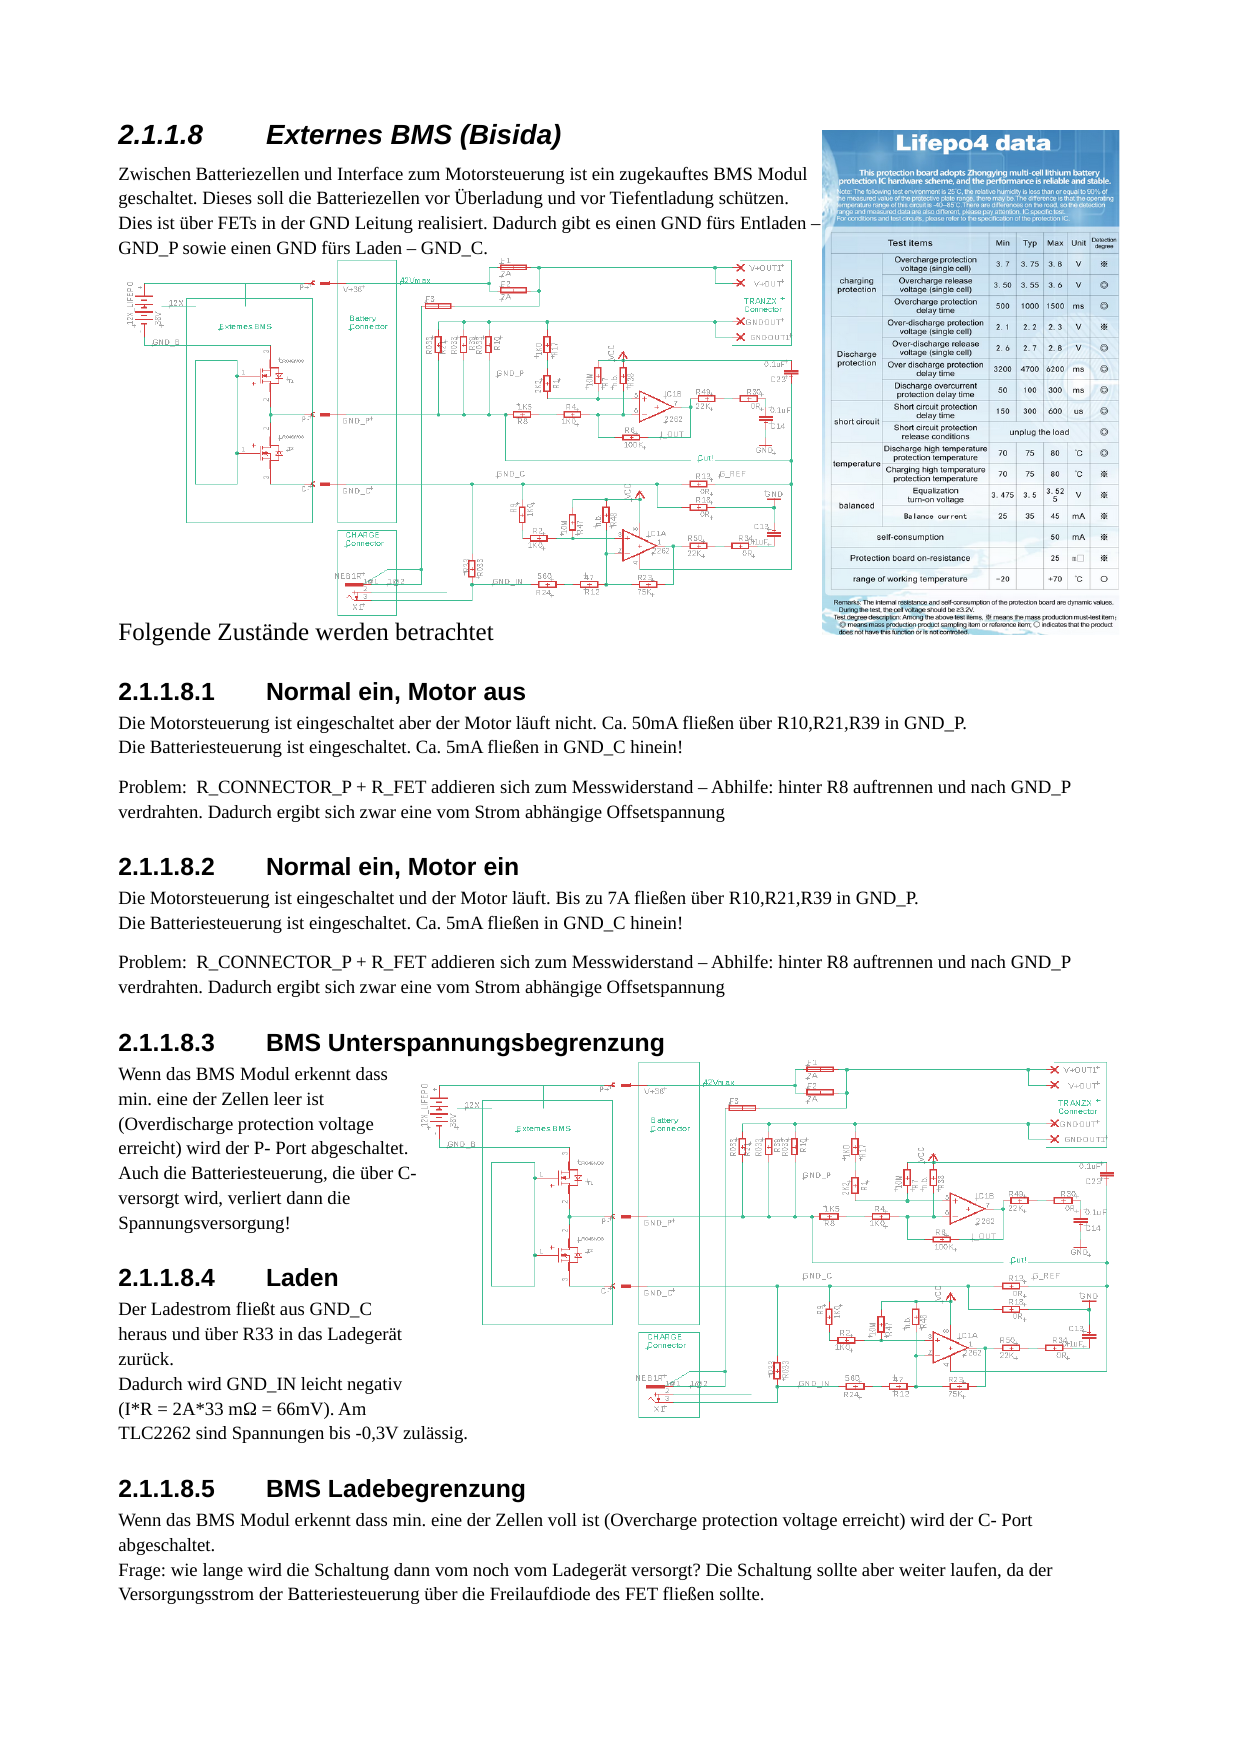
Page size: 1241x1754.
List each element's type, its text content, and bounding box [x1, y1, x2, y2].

subtitle BMS Unterspannungsbegrenzung [118, 1028, 1122, 1057]
subtitle Laden [118, 1263, 417, 1292]
subtitle Externes BMS (Bisida) [118, 118, 1122, 150]
text Die Motorsteuerung ist eingeschaltet und der Motor läuft. Bis zu 7A fließen über R10,R21,R39 in GND_P. Die Batteriesteuerung ist eingeschaltet. Ca. 5mA fließen in GND_C hinein! [118, 887, 1122, 934]
text Problem: R_CONNECTOR_P + R_FET addieren sich zum Messwiderstand – Abhilfe: hinter R8 auftrennen und nach GND_P verdrahten. Dadurch ergibt sich zwar eine vom Strom abhängige Offsetspannung [118, 776, 1122, 822]
text Folgende Zustände werden betrachtet [118, 316, 1122, 646]
subtitle Normal ein, Motor aus [118, 677, 1122, 705]
text Wenn das BMS Modul erkennt dass min. eine der Zellen leer ist (Overdischarge protection voltage erreicht) wird der P- Port abgeschaltet. Auch die Batteriesteuerung, die über C- versorgt wird, verliert dann die Spannungsversorgung! [118, 1063, 417, 1233]
picture [417, 1060, 1117, 1419]
subtitle [1117, 1263, 1122, 1292]
text Problem: R_CONNECTOR_P + R_FET addieren sich zum Messwiderstand – Abhilfe: hinter R8 auftrennen und nach GND_P verdrahten. Dadurch ergibt sich zwar eine vom Strom abhängige Offsetspannung [118, 951, 1122, 998]
subtitle Normal ein, Motor ein [118, 852, 1122, 881]
picture [822, 130, 1120, 635]
text Wenn das BMS Modul erkennt dass min. eine der Zellen voll ist (Overcharge protection voltage erreicht) wird der C- Port abgeschaltet. Frage: wie lange wird die Schaltung dann vom noch vom Ladegerät versorgt? Die Schaltung sollte aber weiter laufen, da der Versorgungsstrom der Batteriesteuerung über die Freilaufdiode des FET fließen sollte. [118, 1509, 1122, 1605]
subtitle BMS Ladebegrenzung [118, 1474, 1122, 1503]
text Zwischen Batteriezellen und Interface zum Motorsteuerung ist ein zugekauftes BMS Modul geschaltet. Dieses soll die Batteriezellen vor Überladung und vor Tiefentladung schützen. Dies ist über FETs in der GND Leitung realisiert. Dadurch gibt es einen GND fürs Entladen – GND_P sowie einen GND fürs Laden – GND_C. [118, 162, 822, 258]
text Der Ladestrom fließt aus GND_C heraus und über R33 in das Ladegerät zurück. Dadurch wird GND_IN leicht negativ (I*R = 2A*33 mΩ = 66mV). Am TLC2262 sind Spannungen bis -0,3V zulässig. [118, 1298, 1122, 1444]
picture [123, 258, 801, 617]
text Die Motorsteuerung ist eingeschaltet aber der Motor läuft nicht. Ca. 50mA fließen über R10,R21,R39 in GND_P. Die Batteriesteuerung ist eingeschaltet. Ca. 5mA fließen in GND_C hinein! [118, 712, 1122, 758]
